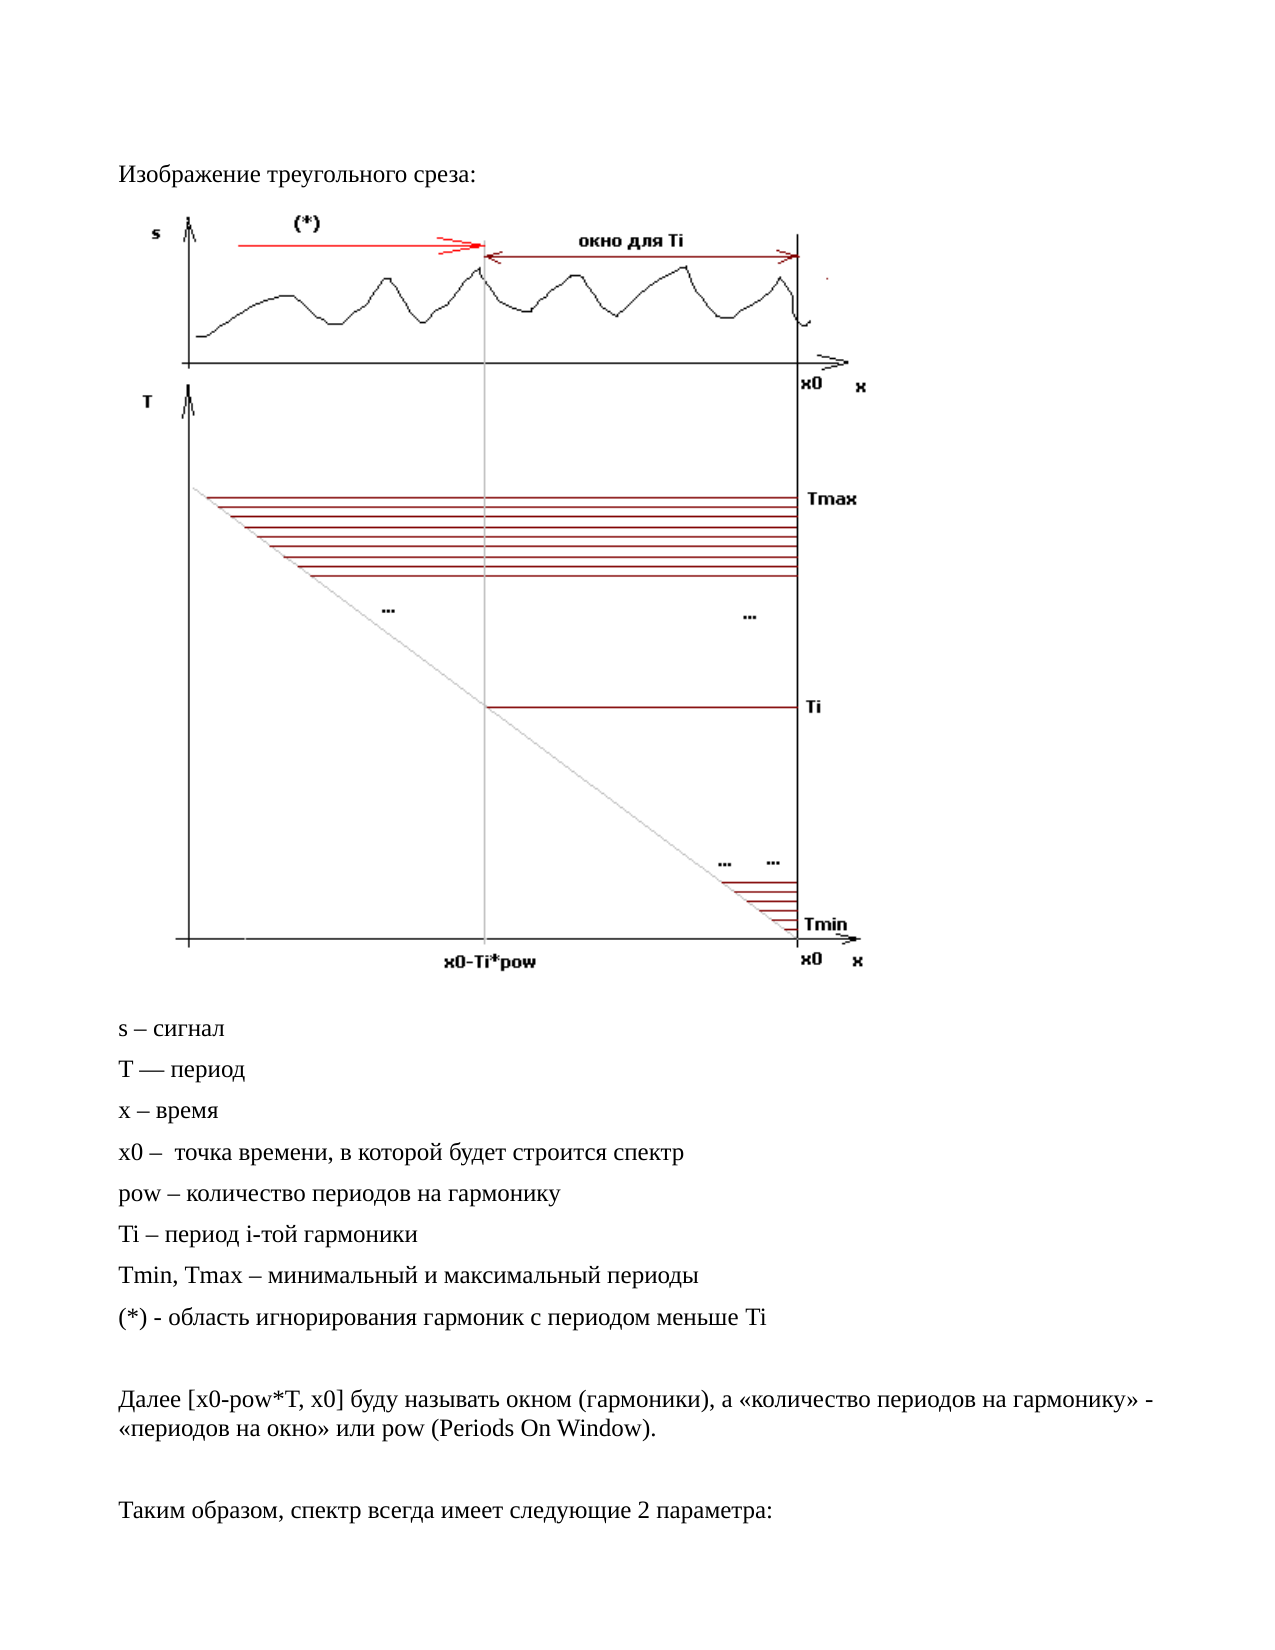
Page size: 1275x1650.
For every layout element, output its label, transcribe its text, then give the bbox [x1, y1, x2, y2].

text Таким образом, спектр всегда имеет следующие 2 параметра: [118, 1496, 1157, 1524]
text Ti – период i-той гармоники [118, 1219, 1157, 1248]
text x – время [118, 1096, 1157, 1124]
text x0 – точка времени, в которой будет строится спектр [118, 1137, 1157, 1166]
text s – сигнал [118, 1013, 1157, 1042]
picture [118, 200, 919, 1001]
text Tmin, Tmax – минимальный и максимальный периоды [118, 1261, 1157, 1289]
text (*) - область игнорирования гармоник с периодом меньше Ti [118, 1302, 1157, 1331]
text Изображение треугольного среза: [118, 159, 1157, 188]
text T — период [118, 1054, 1157, 1083]
text pow – количество периодов на гармонику [118, 1178, 1157, 1207]
text Далее [x0-pow*T, x0] буду называть окном (гармоники), а «количество периодов на гармонику» - «периодов на окно» или pow (Periods On Window). [118, 1384, 1157, 1442]
